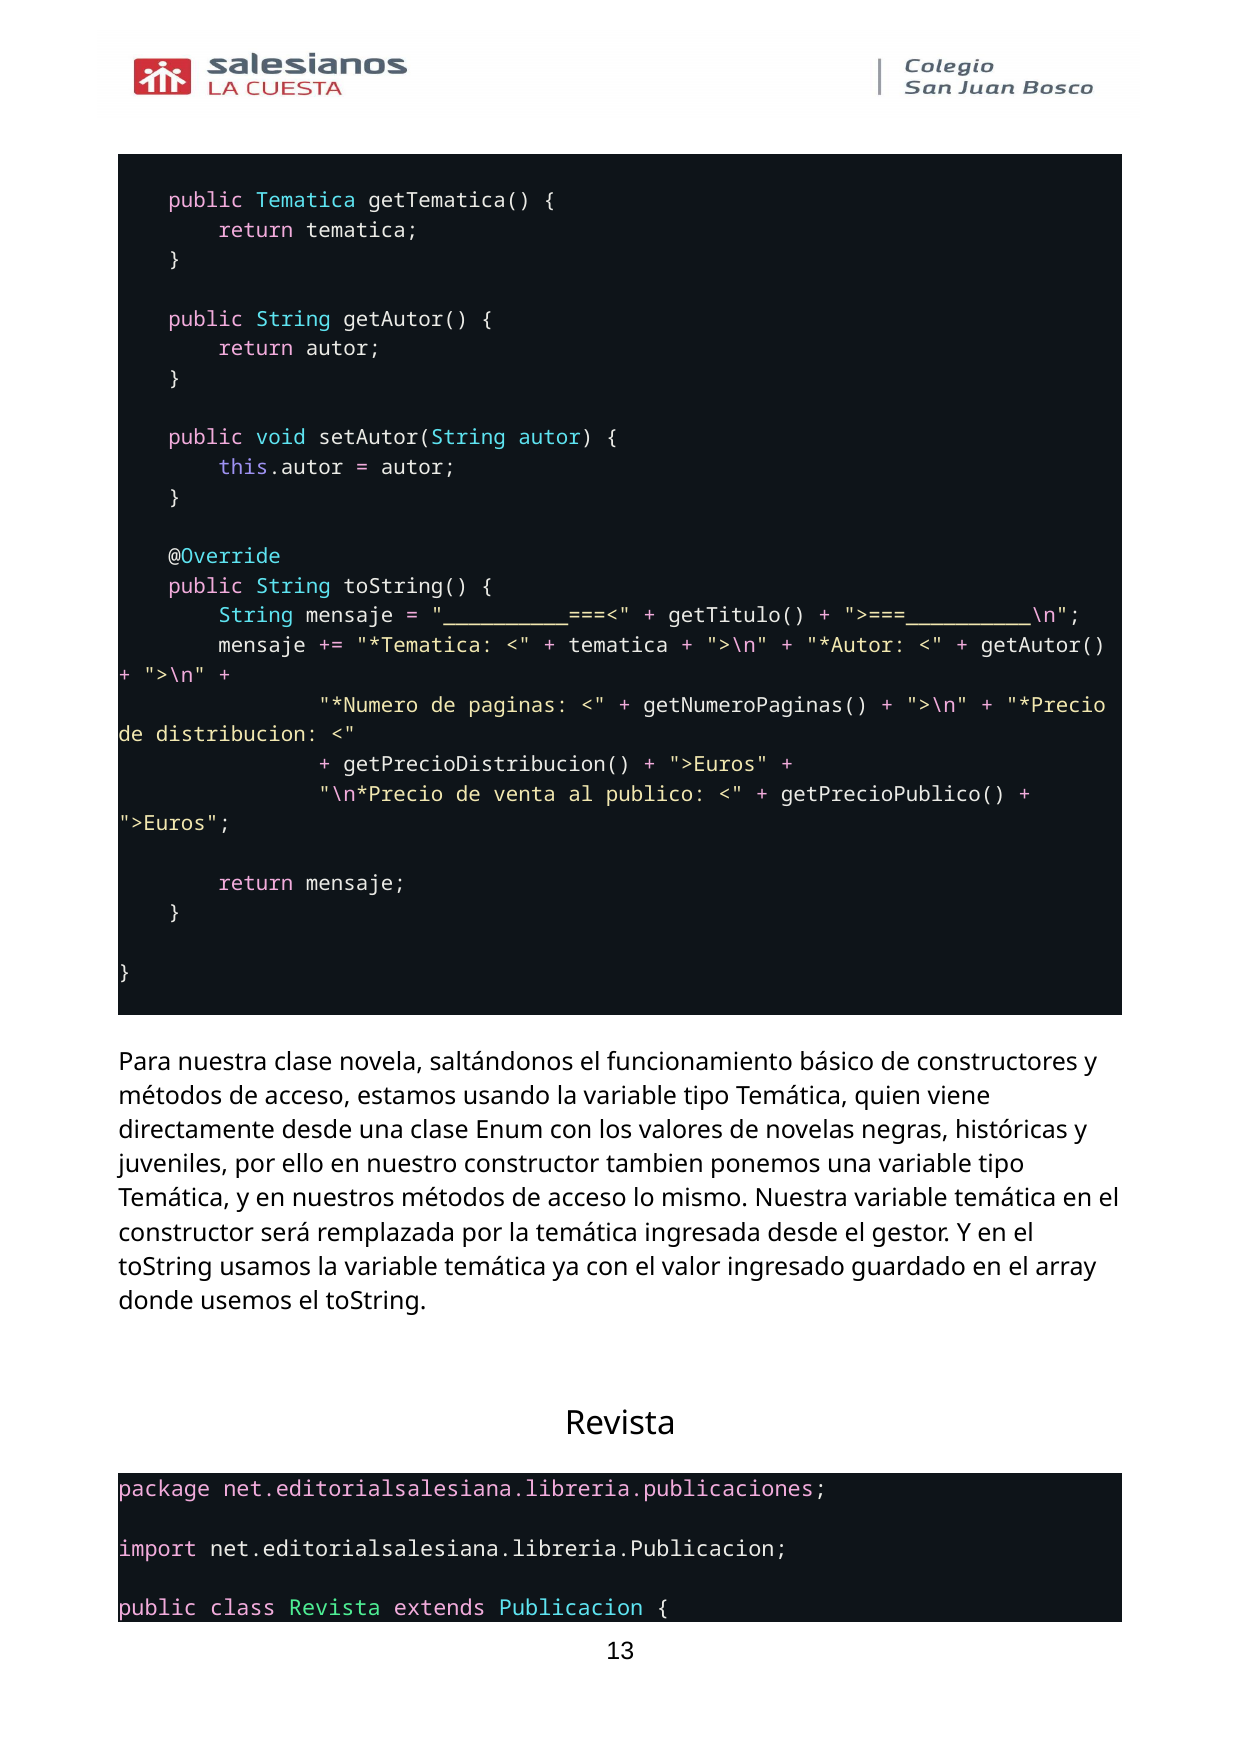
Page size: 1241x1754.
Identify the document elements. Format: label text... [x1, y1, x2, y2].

text import net.editorialsalesiana.libreria.Publicacion; [118, 1533, 1122, 1562]
text package net.editorialsalesiana.libreria.publicaciones; [118, 1473, 1122, 1503]
text public void setAutor(String autor) { [118, 421, 1122, 451]
text public class Revista extends Publicacion { [118, 1592, 1122, 1622]
text return autor; [118, 332, 1122, 362]
text } [118, 243, 1122, 273]
text "*Numero de paginas: <" + getNumeroPaginas() + ">\n" + "*Precio de distribucion: <" [118, 688, 1122, 748]
subtitle Revista [118, 1399, 1122, 1444]
text public String getAutor() { [118, 302, 1122, 332]
text return tematica; [118, 213, 1122, 243]
text } [118, 362, 1122, 392]
text public String toString() { [118, 570, 1122, 599]
text String mensaje = "__________===<" + getTitulo() + ">===__________\n"; [118, 599, 1122, 629]
text return mensaje; [118, 867, 1122, 896]
text + getPrecioDistribucion() + ">Euros" + [118, 748, 1122, 777]
text public Tematica getTematica() { [118, 184, 1122, 213]
text } [118, 896, 1122, 926]
text } [118, 956, 1122, 985]
text @Override [118, 540, 1122, 570]
text "\n*Precio de venta al publico: <" + getPrecioPublico() + ">Euros"; [118, 777, 1122, 837]
text Para nuestra clase novela, saltándonos el funcionamiento básico de constructores y métodos de acceso, estamos usando la variable tipo Temática, quien viene directamente desde una clase Enum con los valores de novelas negras, históricas y juveniles, por ello en nuestro constructor tambien ponemos una variable tipo Temática, y en nuestros métodos de acceso lo mismo. Nuestra variable temática en el constructor será remplazada por la temática ingresada desde el gestor. Y en el toString usamos la variable temática ya con el valor ingresado guardado en el array donde usemos el toString. [118, 1044, 1122, 1316]
text } [118, 481, 1122, 510]
text mensaje += "*Tematica: <" + tematica + ">\n" + "*Autor: <" + getAutor() + ">\n" + [118, 629, 1122, 688]
text this.autor = autor; [118, 451, 1122, 481]
